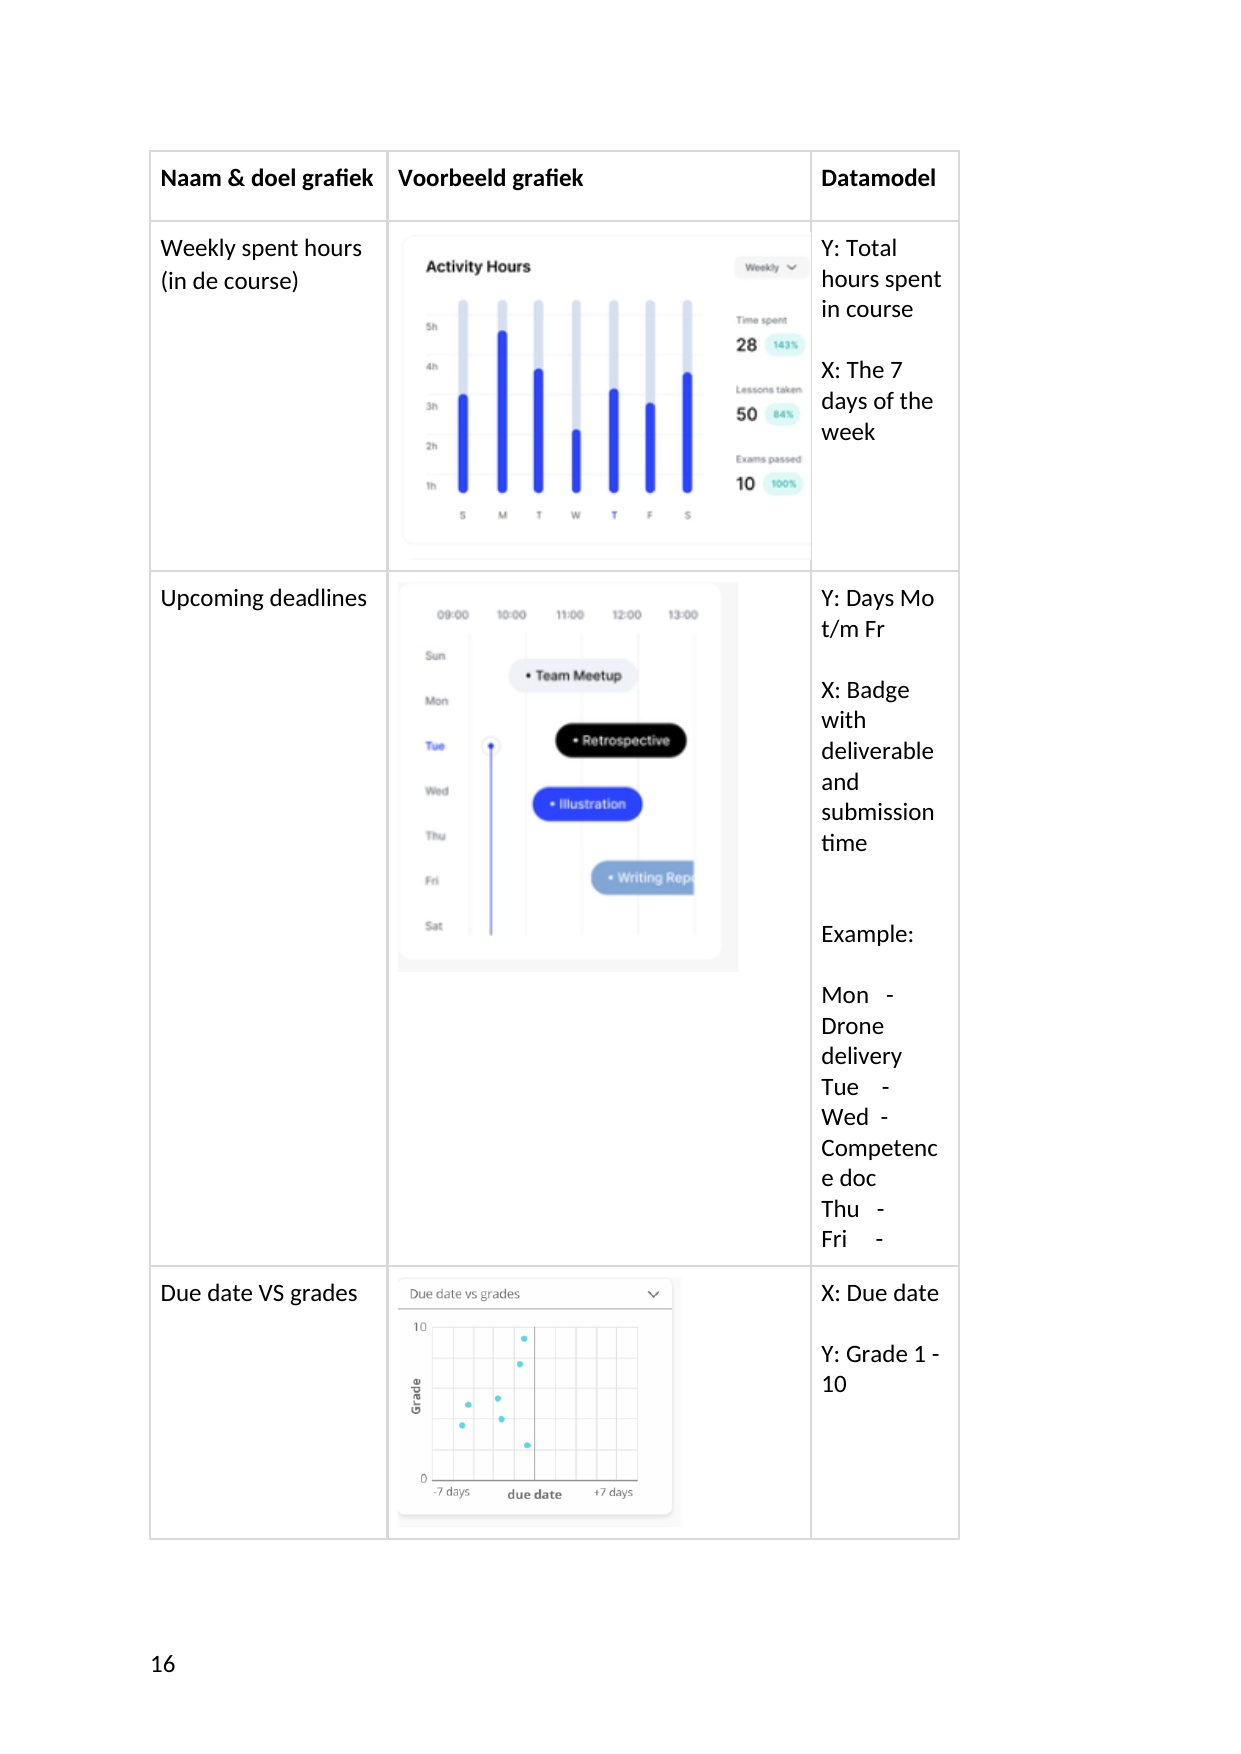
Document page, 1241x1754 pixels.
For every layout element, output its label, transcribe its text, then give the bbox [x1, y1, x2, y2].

table_cell Weekly spent hours (in de course) [151, 222, 386, 570]
picture [397, 232, 811, 560]
table_cell Upcoming deadlines [151, 572, 386, 1264]
picture [397, 582, 739, 972]
table_cell [389, 572, 810, 1264]
table_cell [389, 222, 810, 570]
table_cell X: Due date Y: Grade 1 - 10 [812, 1267, 958, 1537]
table_cell Y: Days Mo t/m Fr X: Badge with deliverable and submission time Example: Mon - Drone delivery Tue - Wed - Competence doc Thu - Fri - [812, 572, 958, 1264]
table_header Voorbeeld grafiek [389, 152, 810, 220]
table_header Datamodel [812, 152, 958, 220]
table_cell Due date VS grades [151, 1267, 386, 1537]
table_cell [389, 1267, 810, 1537]
table_cell Y: Total hours spent in course X: The 7 days of the week [812, 222, 958, 570]
picture [397, 1277, 683, 1527]
table_header Naam & doel grafiek [151, 152, 386, 220]
